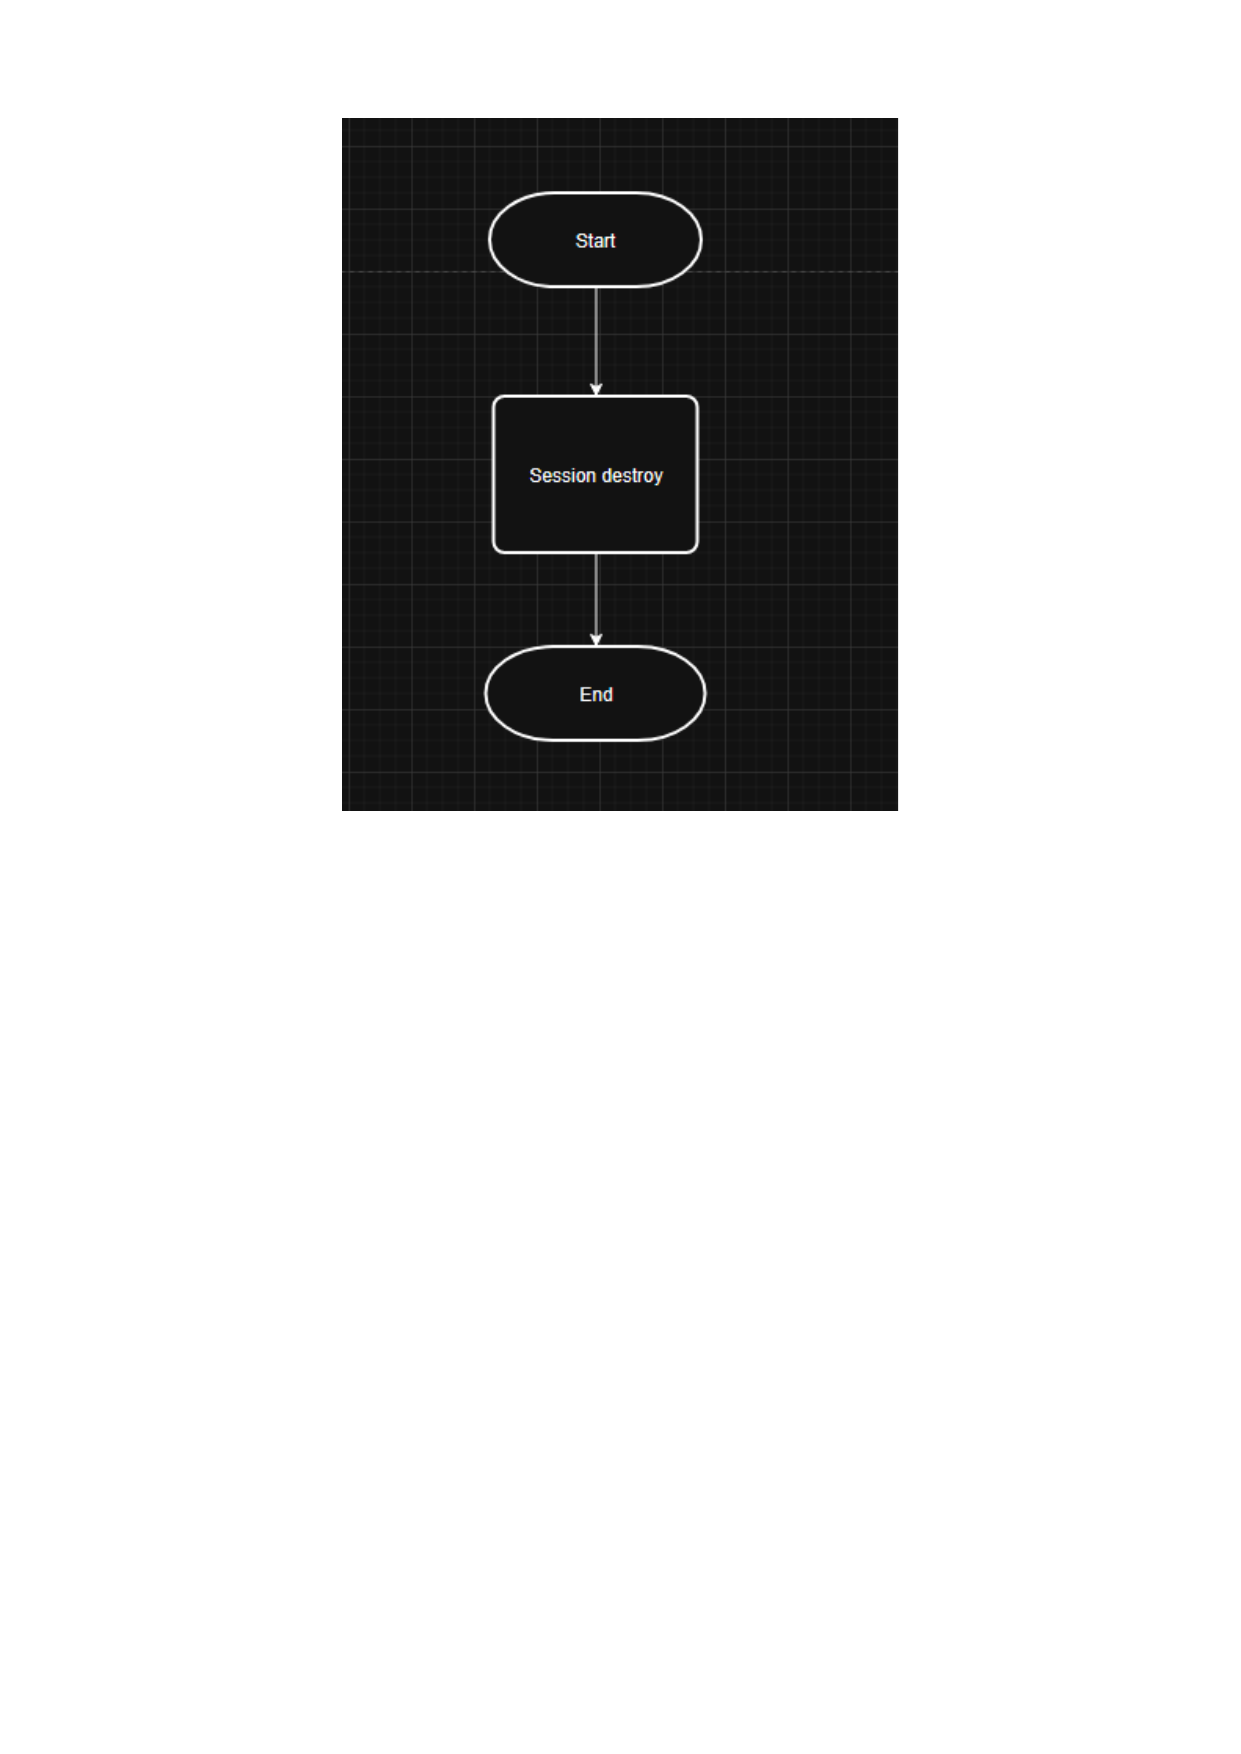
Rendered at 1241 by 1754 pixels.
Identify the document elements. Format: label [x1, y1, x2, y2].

picture [342, 118, 899, 811]
